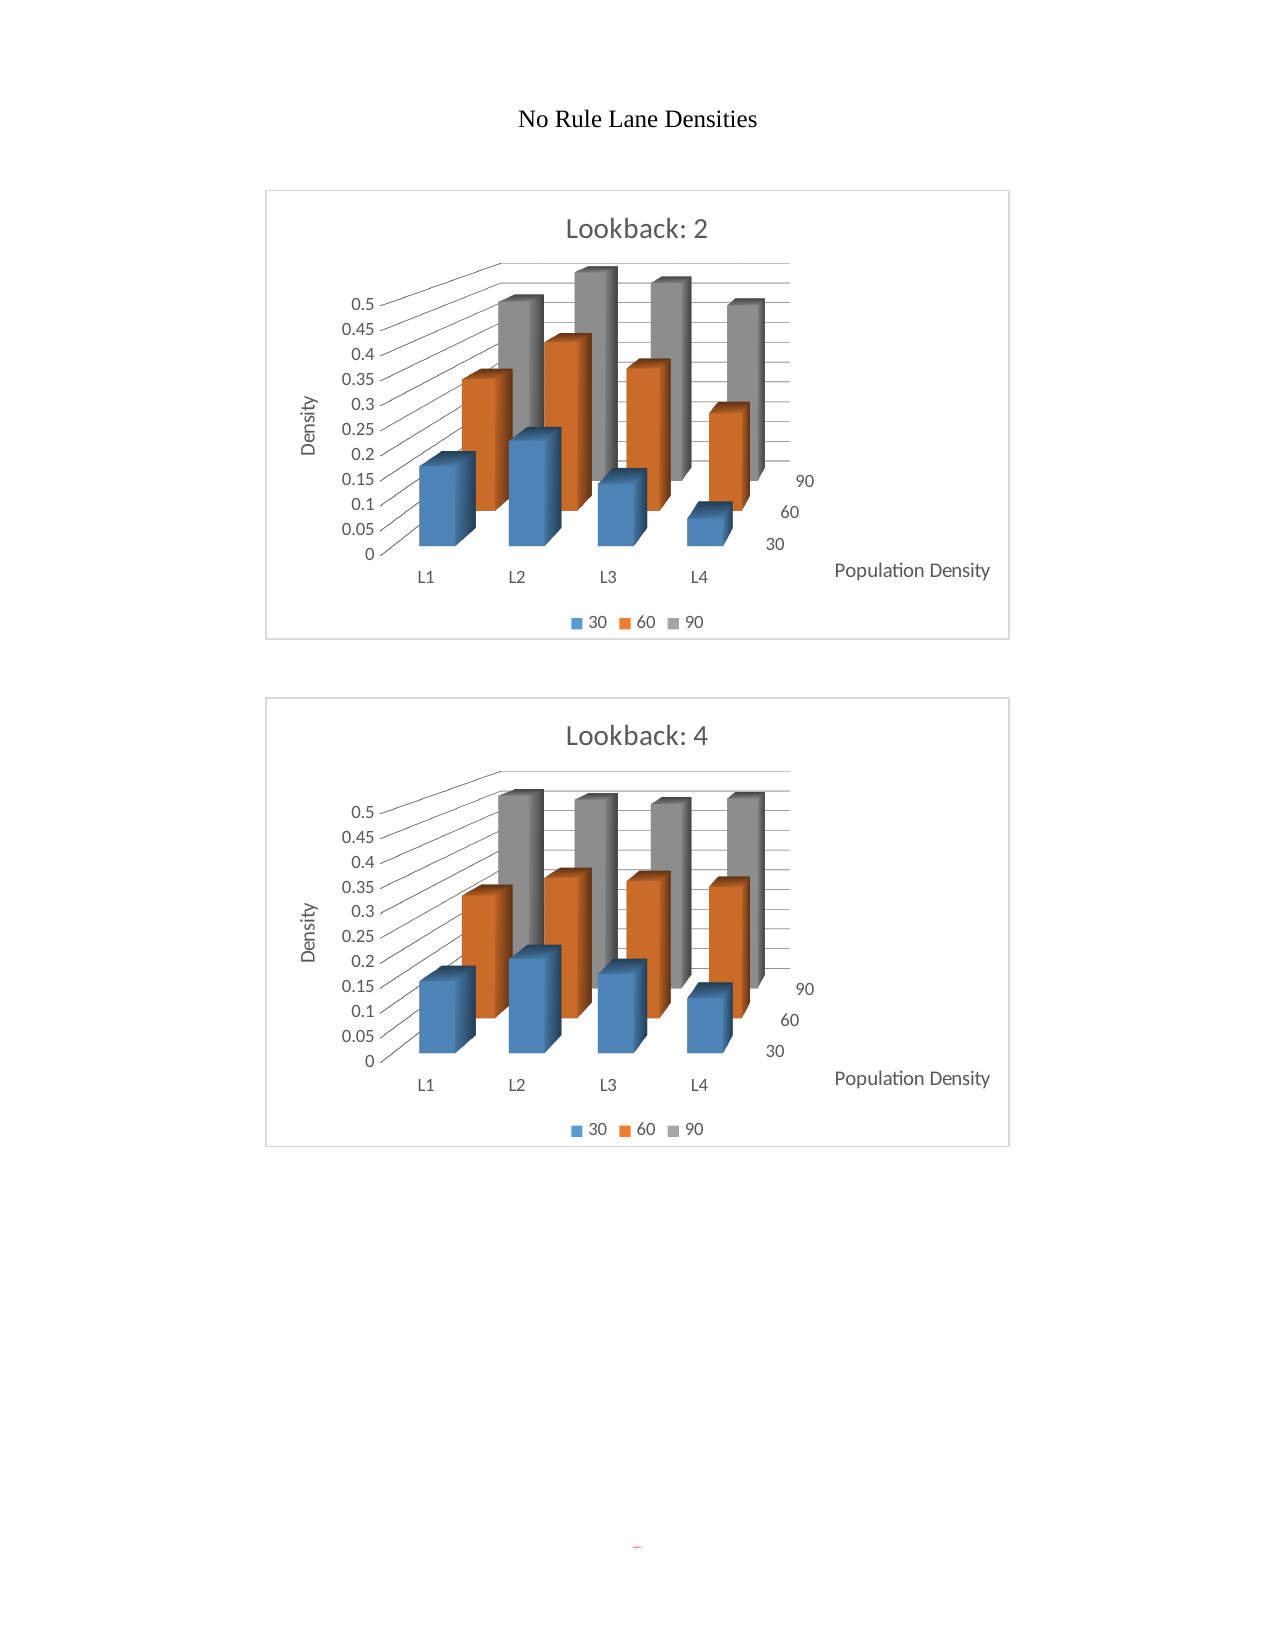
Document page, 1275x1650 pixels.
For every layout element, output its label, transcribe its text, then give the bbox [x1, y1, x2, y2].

text No Rule Lane Densities [118, 104, 1157, 132]
